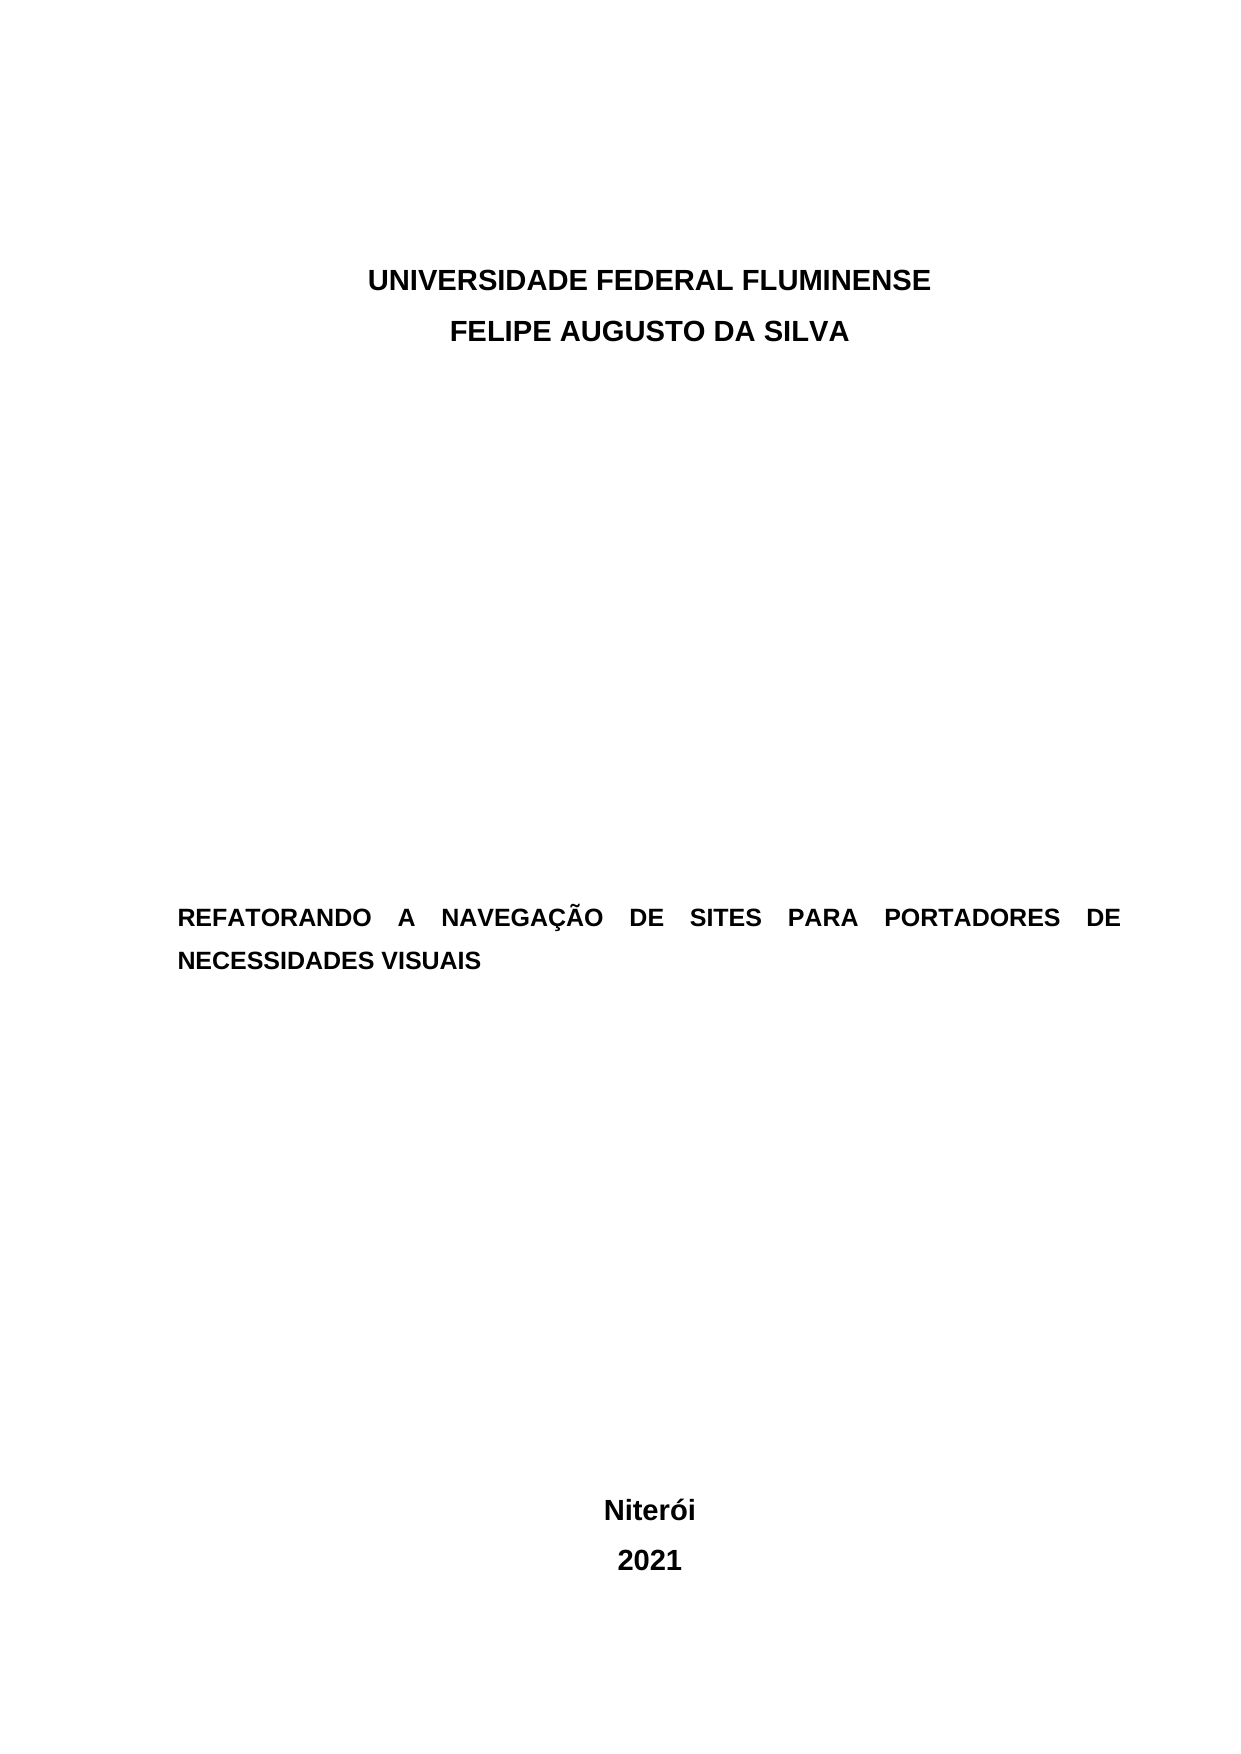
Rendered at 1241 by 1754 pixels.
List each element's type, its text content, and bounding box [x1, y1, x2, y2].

text Niterói [177, 1492, 1122, 1526]
text REFATORANDO A NAVEGAÇÃO DE SITES PARA PORTADORES DE NECESSIDADES VISUAIS [177, 903, 1122, 975]
text 2021 [177, 1543, 1122, 1576]
text FELIPE AUGUSTO DA SILVA [177, 314, 1122, 347]
text UNIVERSIDADE FEDERAL FLUMINENSE [177, 263, 1122, 297]
